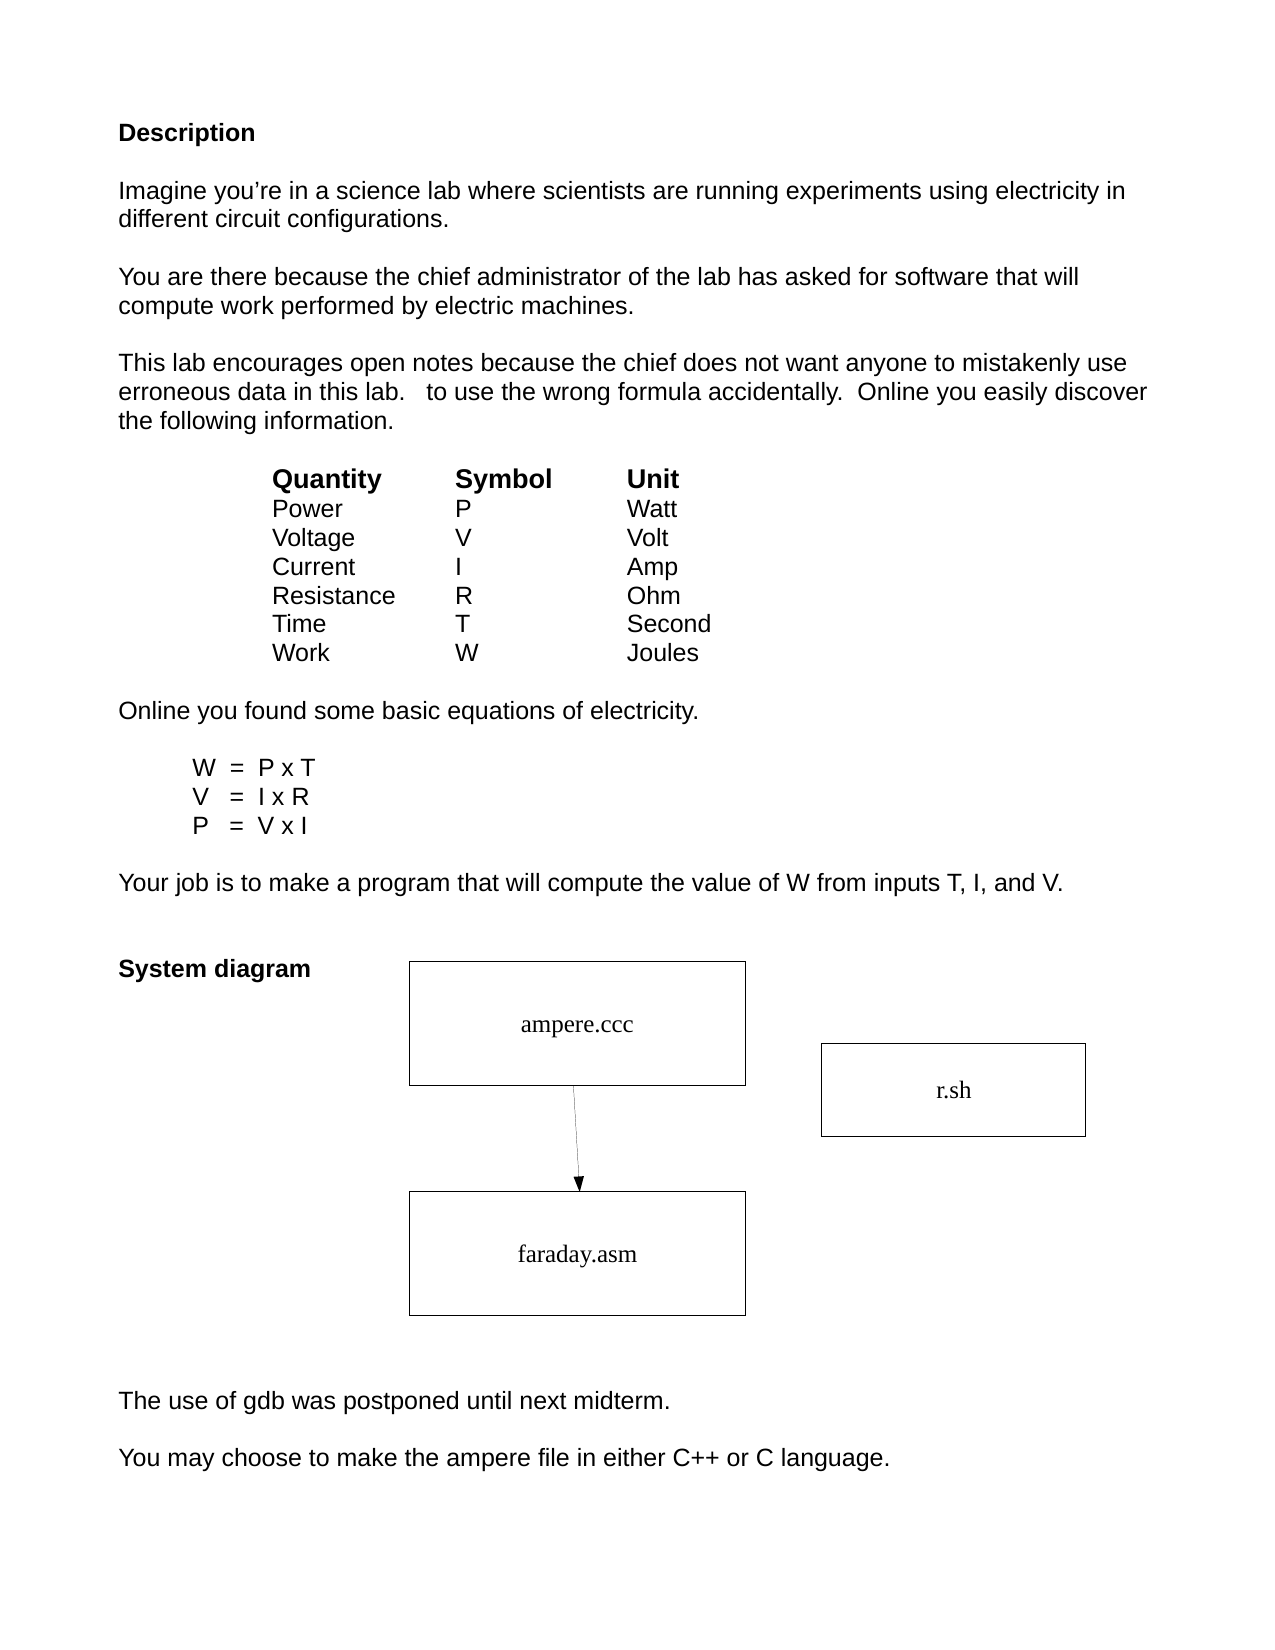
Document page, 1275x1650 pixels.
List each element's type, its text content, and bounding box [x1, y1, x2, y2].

text You may choose to make the ampere file in either C++ or C language. [118, 1443, 1157, 1472]
table_cell W [455, 638, 627, 667]
text W = P x T [118, 753, 1157, 782]
table_cell R [455, 581, 627, 609]
text Description [118, 118, 1157, 147]
table_cell Ohm [627, 581, 827, 609]
table_cell T [455, 609, 627, 638]
table_cell Time [272, 609, 455, 638]
table_header Quantity [272, 463, 455, 494]
table_cell I [455, 552, 627, 581]
table_header Symbol [455, 463, 627, 494]
table_cell Amp [627, 552, 827, 581]
table_cell Watt [627, 494, 827, 523]
table_cell Resistance [272, 581, 455, 609]
table_cell Voltage [272, 523, 455, 552]
table_cell Second [627, 609, 827, 638]
text The use of gdb was postponed until next midterm. [118, 1386, 1157, 1414]
text Your job is to make a program that will compute the value of W from inputs T, I, and V. [118, 868, 1157, 897]
text System diagram [118, 954, 1157, 983]
text You are there because the chief administrator of the lab has asked for software that will compute work performed by electric machines. [118, 262, 1157, 319]
text Online you found some basic equations of electricity. [118, 696, 1157, 724]
table_cell Current [272, 552, 455, 581]
table_cell V [455, 523, 627, 552]
table_header Unit [627, 463, 827, 494]
text V = I x R [118, 782, 1157, 811]
text P = V x I [118, 811, 1157, 839]
text This lab encourages open notes because the chief does not want anyone to mistakenly use erroneous data in this lab. to use the wrong formula accidentally. Online you easily discover the following information. [118, 348, 1157, 434]
table_cell P [455, 494, 627, 523]
text Imagine you’re in a science lab where scientists are running experiments using electricity in different circuit configurations. [118, 176, 1157, 233]
table_cell Joules [627, 638, 827, 667]
table_cell Power [272, 494, 455, 523]
table_cell Work [272, 638, 455, 667]
table_cell Volt [627, 523, 827, 552]
